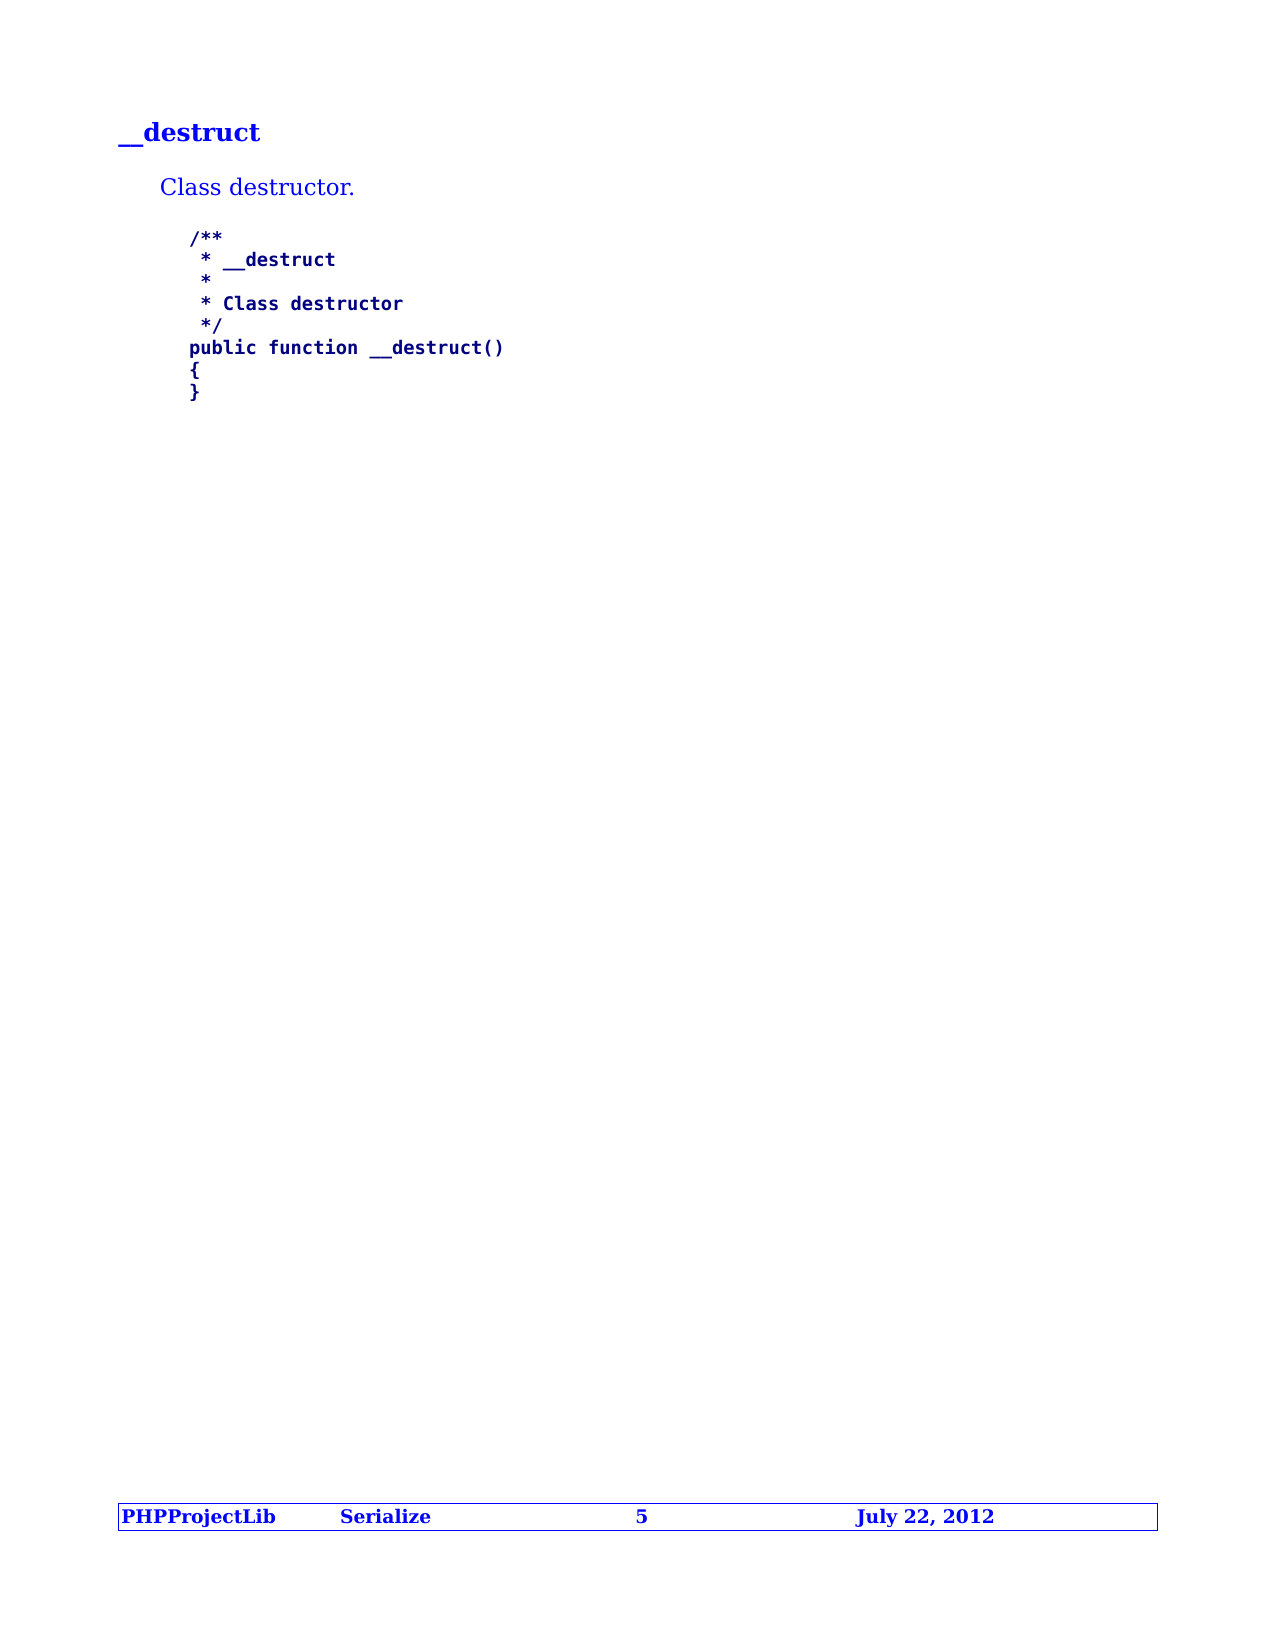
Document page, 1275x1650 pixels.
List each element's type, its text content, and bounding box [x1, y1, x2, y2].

text Class destructor. [159, 174, 1157, 201]
list * __destruct [189, 249, 1157, 271]
list } [189, 381, 1157, 402]
title __destruct [118, 118, 1157, 147]
list { [189, 359, 1157, 381]
list * Class destructor [189, 293, 1157, 315]
list */ [189, 315, 1157, 337]
list /** [189, 227, 1157, 249]
list public function __destruct() [189, 337, 1157, 359]
list * [189, 271, 1157, 293]
